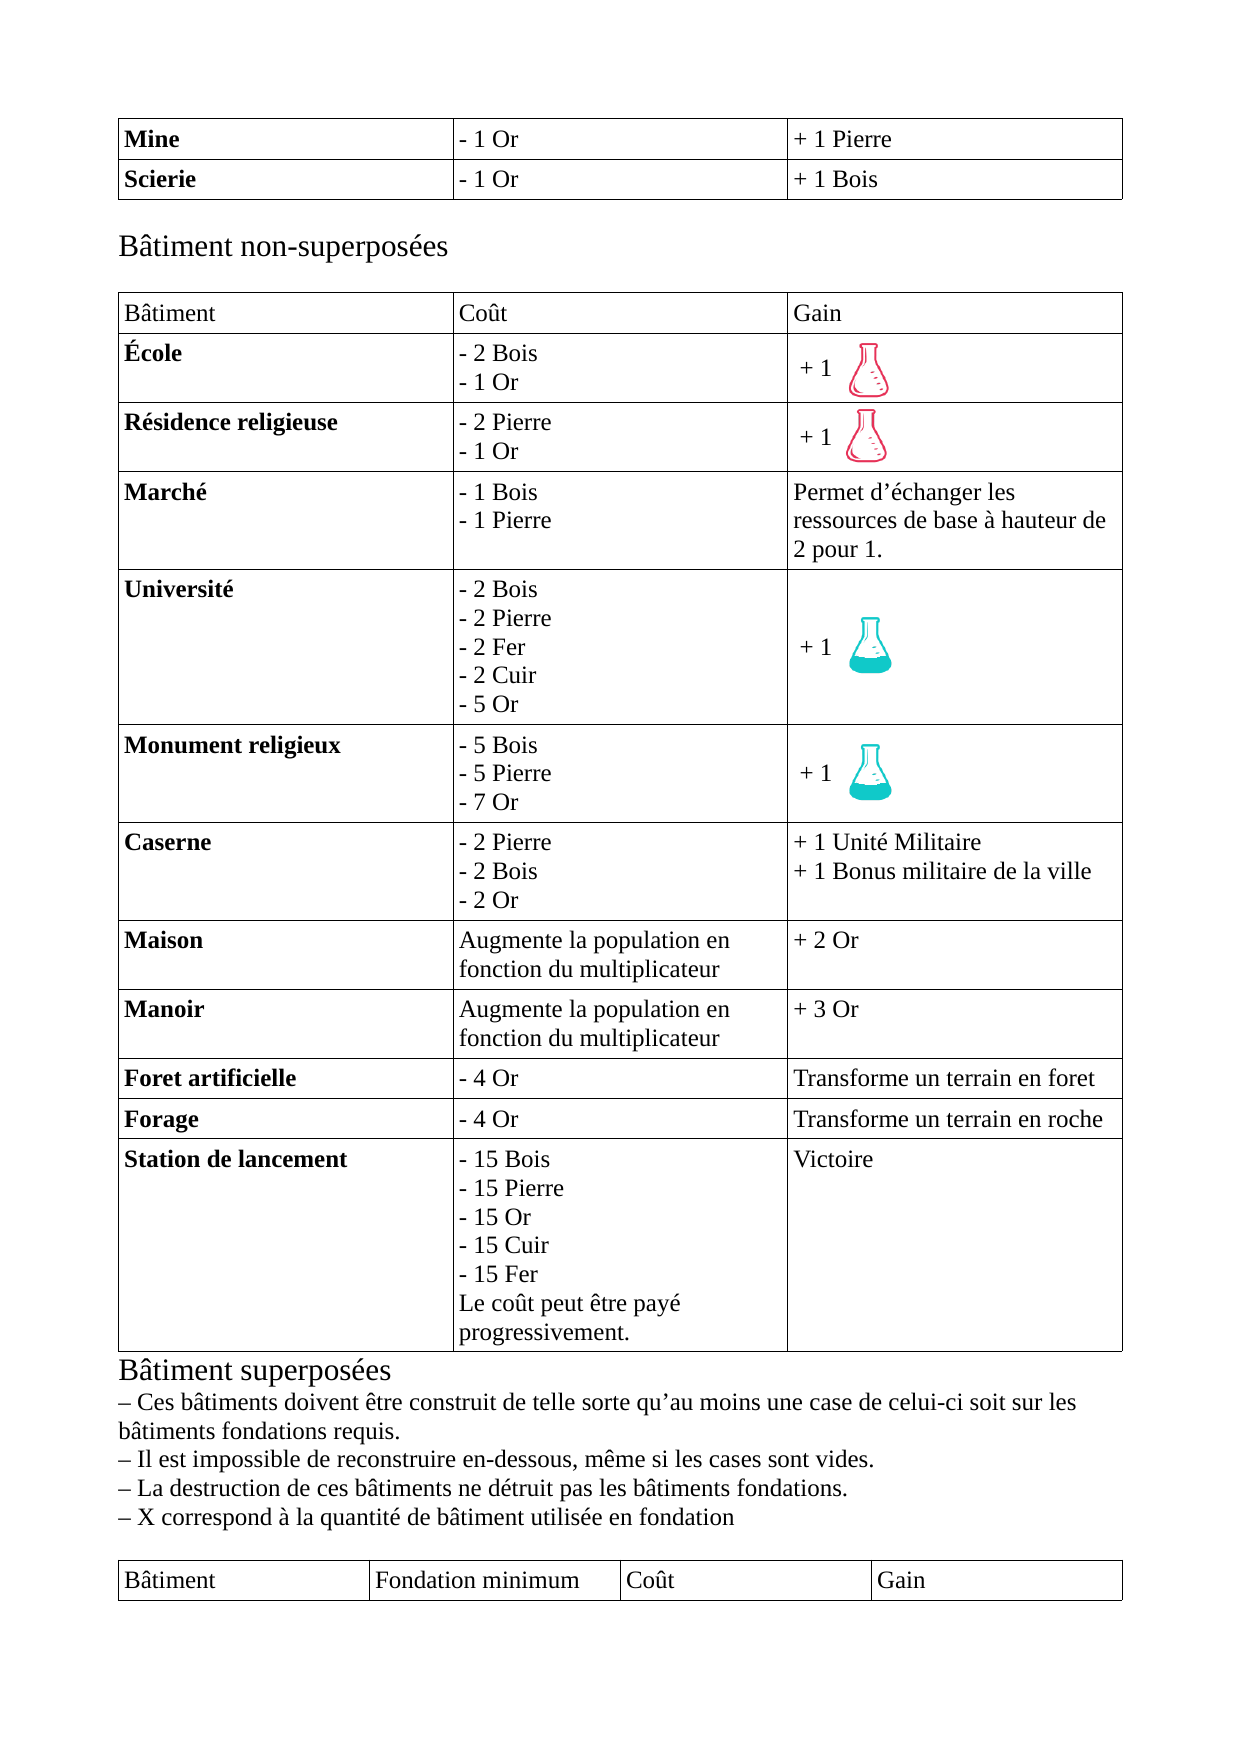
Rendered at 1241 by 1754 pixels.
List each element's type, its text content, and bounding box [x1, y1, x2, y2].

table_cell - 15 Bois - 15 Pierre - 15 Or - 15 Cuir - 15 Fer Le coût peut être payé progressivement. [454, 1139, 787, 1351]
picture [837, 740, 901, 804]
table_cell Scierie [119, 160, 453, 199]
table_cell - 2 Bois - 2 Pierre - 2 Fer - 2 Cuir - 5 Or [454, 570, 787, 724]
table_cell Monument religieux [119, 725, 453, 822]
text – Il est impossible de reconstruire en-dessous, même si les cases sont vides. [118, 1444, 1122, 1473]
table_cell Marché [119, 472, 453, 568]
table_header Coût [621, 1561, 871, 1600]
table_header Gain [788, 293, 1122, 333]
table_cell Transforme un terrain en foret [788, 1059, 1122, 1098]
table_cell + 3 Or [788, 990, 1122, 1058]
table_cell + 1 [788, 403, 1122, 471]
text – La destruction de ces bâtiments ne détruit pas les bâtiments fondations. [118, 1473, 1122, 1502]
text Bâtiment superposées [118, 1352, 1122, 1387]
table_cell Foret artificielle [119, 1059, 453, 1098]
table_cell + 2 Or [788, 921, 1122, 988]
table_cell - 2 Pierre - 2 Bois - 2 Or [454, 823, 787, 919]
table_cell + 1 Pierre [788, 119, 1122, 158]
table_cell Transforme un terrain en roche [788, 1099, 1122, 1138]
table_cell - 5 Bois - 5 Pierre - 7 Or [454, 725, 787, 822]
table_cell - 2 Pierre - 1 Or [454, 403, 787, 471]
table_header Gain [872, 1561, 1122, 1600]
table_cell Mine [119, 119, 453, 158]
table_cell + 1 Unité Militaire + 1 Bonus militaire de la ville [788, 823, 1122, 919]
table_cell + 1 [788, 570, 1122, 724]
table_cell + 1 Bois [788, 160, 1122, 199]
table_cell + 1 [788, 725, 1122, 822]
picture [837, 339, 898, 401]
picture [835, 405, 896, 466]
table_cell Manoir [119, 990, 453, 1058]
table_cell - 2 Bois - 1 Or [454, 334, 787, 402]
table_cell - 4 Or [454, 1099, 787, 1138]
table_cell Augmente la population en fonction du multiplicateur [454, 921, 787, 988]
text – Ces bâtiments doivent être construit de telle sorte qu’au moins une case de celui-ci soit sur les bâtiments fondations requis. [118, 1387, 1122, 1444]
table_cell - 4 Or [454, 1059, 787, 1098]
table_cell Augmente la population en fonction du multiplicateur [454, 990, 787, 1058]
table_cell - 1 Bois - 1 Pierre [454, 472, 787, 568]
table_header Bâtiment [119, 293, 453, 333]
table_cell Université [119, 570, 453, 724]
table_cell Station de lancement [119, 1139, 453, 1351]
table_cell - 1 Or [454, 160, 787, 199]
table_header Coût [454, 293, 787, 333]
table_cell École [119, 334, 453, 402]
table_cell + 1 [788, 334, 1122, 402]
text – X correspond à la quantité de bâtiment utilisée en fondation [118, 1502, 1122, 1531]
table_header Bâtiment [119, 1561, 369, 1600]
table_cell Forage [119, 1099, 453, 1138]
table_header Fondation minimum [370, 1561, 620, 1600]
table_cell Victoire [788, 1139, 1122, 1351]
table_cell Maison [119, 921, 453, 988]
table_cell Résidence religieuse [119, 403, 453, 471]
table_cell Caserne [119, 823, 453, 919]
picture [837, 613, 901, 677]
text Bâtiment non-superposées [118, 228, 1122, 263]
table_cell - 1 Or [454, 119, 787, 158]
table_cell Permet d’échanger les ressources de base à hauteur de 2 pour 1. [788, 472, 1122, 568]
